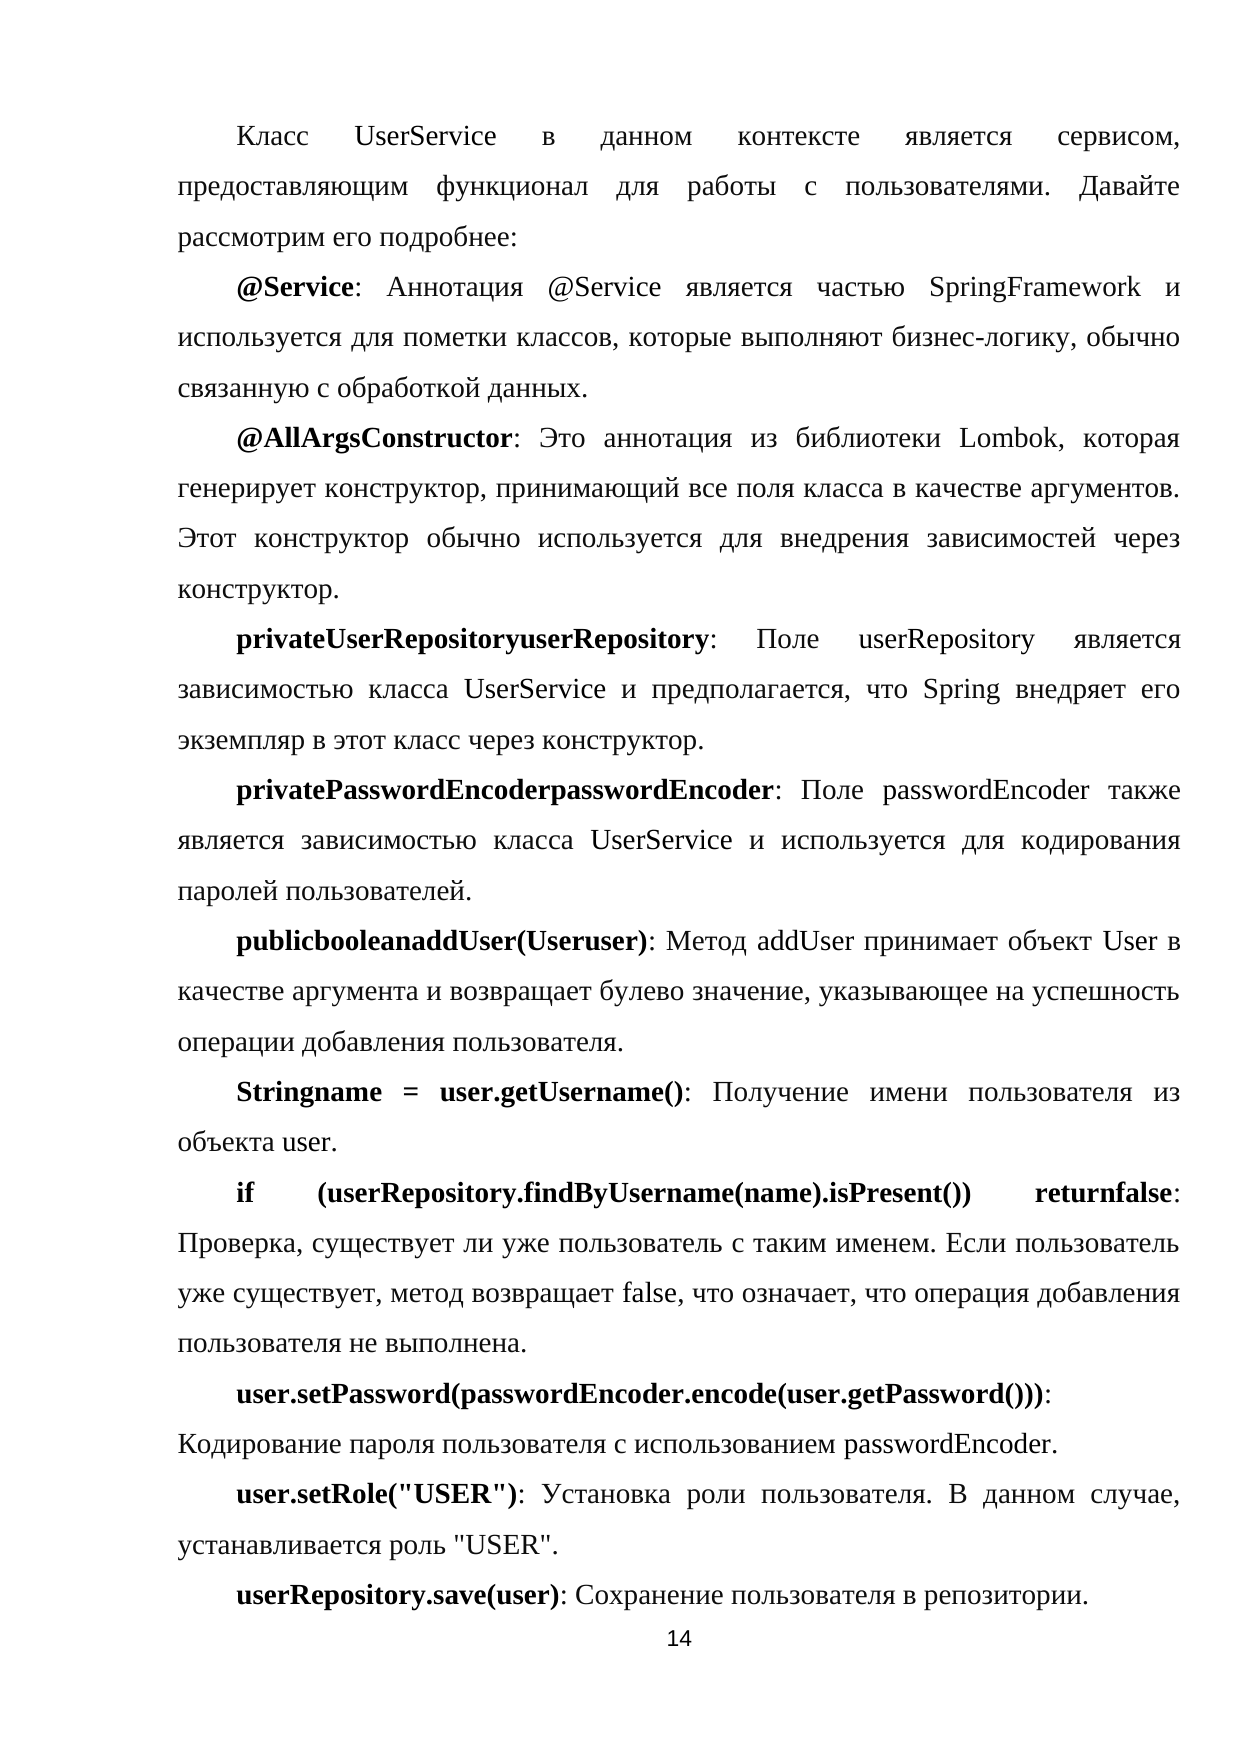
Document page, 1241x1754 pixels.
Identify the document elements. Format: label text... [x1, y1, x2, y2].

text userRepository.save(user): Сохранение пользователя в репозитории. [177, 1577, 1181, 1611]
text Stringname = user.getUsername(): Получение имени пользователя из объекта user. [177, 1074, 1181, 1158]
text if (userRepository.findByUsername(name).isPresent()) returnfalse: Проверка, существует ли уже пользователь с таким именем. Если пользователь уже существует, метод возвращает false, что означает, что операция добавления пользователя не выполнена. [177, 1175, 1181, 1359]
text publicbooleanaddUser(Useruser): Метод addUser принимает объект User в качестве аргумента и возвращает булево значение, указывающее на успешность операции добавления пользователя. [177, 923, 1181, 1057]
text Класс UserService в данном контексте является сервисом, предоставляющим функционал для работы с пользователями. Давайте рассмотрим его подробнее: [177, 118, 1181, 252]
text user.setRole("USER"): Установка роли пользователя. В данном случае, устанавливается роль "USER". [177, 1477, 1181, 1560]
text @AllArgsConstructor: Это аннотация из библиотеки Lombok, которая генерирует конструктор, принимающий все поля класса в качестве аргументов. Этот конструктор обычно используется для внедрения зависимостей через конструктор. [177, 420, 1181, 604]
text privatePasswordEncoderpasswordEncoder: Поле passwordEncoder также является зависимостью класса UserService и используется для кодирования паролей пользователей. [177, 772, 1181, 906]
text privateUserRepositoryuserRepository: Поле userRepository является зависимостью класса UserService и предполагается, что Spring внедряет его экземпляр в этот класс через конструктор. [177, 621, 1181, 755]
text user.setPassword(passwordEncoder.encode(user.getPassword())): Кодирование пароля пользователя с использованием passwordEncoder. [177, 1376, 1181, 1460]
text @Service: Аннотация @Service является частью SpringFramework и используется для пометки классов, которые выполняют бизнес-логику, обычно связанную с обработкой данных. [177, 269, 1181, 403]
